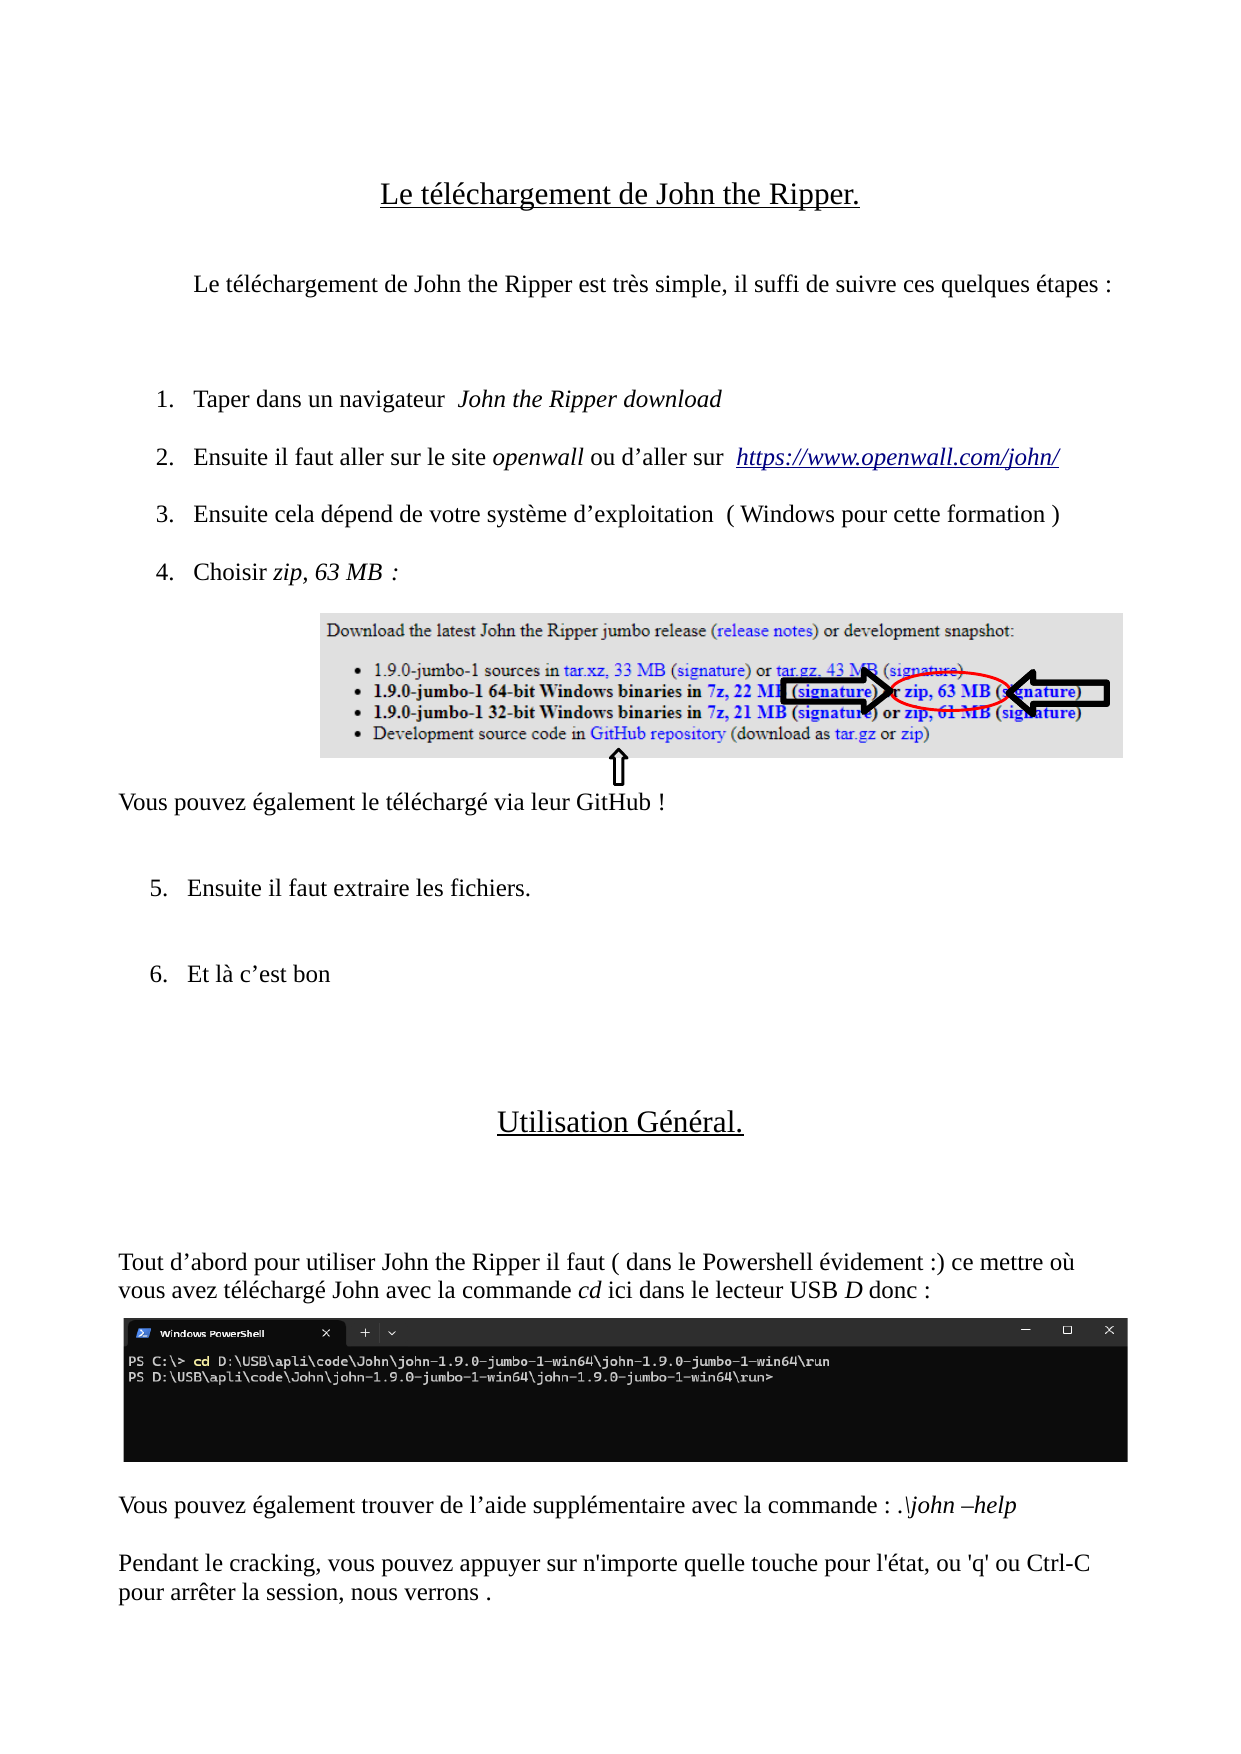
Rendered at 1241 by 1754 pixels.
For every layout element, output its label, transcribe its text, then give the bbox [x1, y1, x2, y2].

picture [123, 1318, 1128, 1462]
text Pendant le cracking, vous pouvez appuyer sur n'importe quelle touche pour l'état, ou 'q' ou Ctrl-C pour arrêter la session, nous verrons . [118, 1548, 1122, 1606]
text 6. Et là c’est bon [118, 959, 1122, 988]
list Choisir zip, 63 MB : [156, 557, 1122, 585]
text Vous pouvez également le téléchargé via leur GitHub ! [118, 787, 1122, 815]
list Taper dans un navigateur John the Ripper download [156, 384, 1122, 413]
list Le téléchargement de John the Ripper est très simple, il suffi de suivre ces quelques étapes : [156, 269, 1122, 298]
text Vous pouvez également trouver de l’aide supplémentaire avec la commande : .\john –help [118, 1491, 1122, 1519]
text Le téléchargement de John the Ripper. [118, 176, 1122, 212]
list Ensuite cela dépend de votre système d’exploitation ( Windows pour cette formation ) [156, 499, 1122, 528]
list Ensuite il faut aller sur le site openwall ou d’aller sur https://www.openwall.com/john/ [156, 442, 1122, 470]
text Utilisation Général. [118, 1103, 1122, 1139]
picture [320, 613, 1123, 758]
text Tout d’abord pour utiliser John the Ripper il faut ( dans le Powershell évidement :) ce mettre où vous avez téléchargé John avec la commande cd ici dans le lecteur USB D donc : [118, 1247, 1122, 1304]
text 5. Ensuite il faut extraire les fichiers. [118, 873, 1122, 902]
